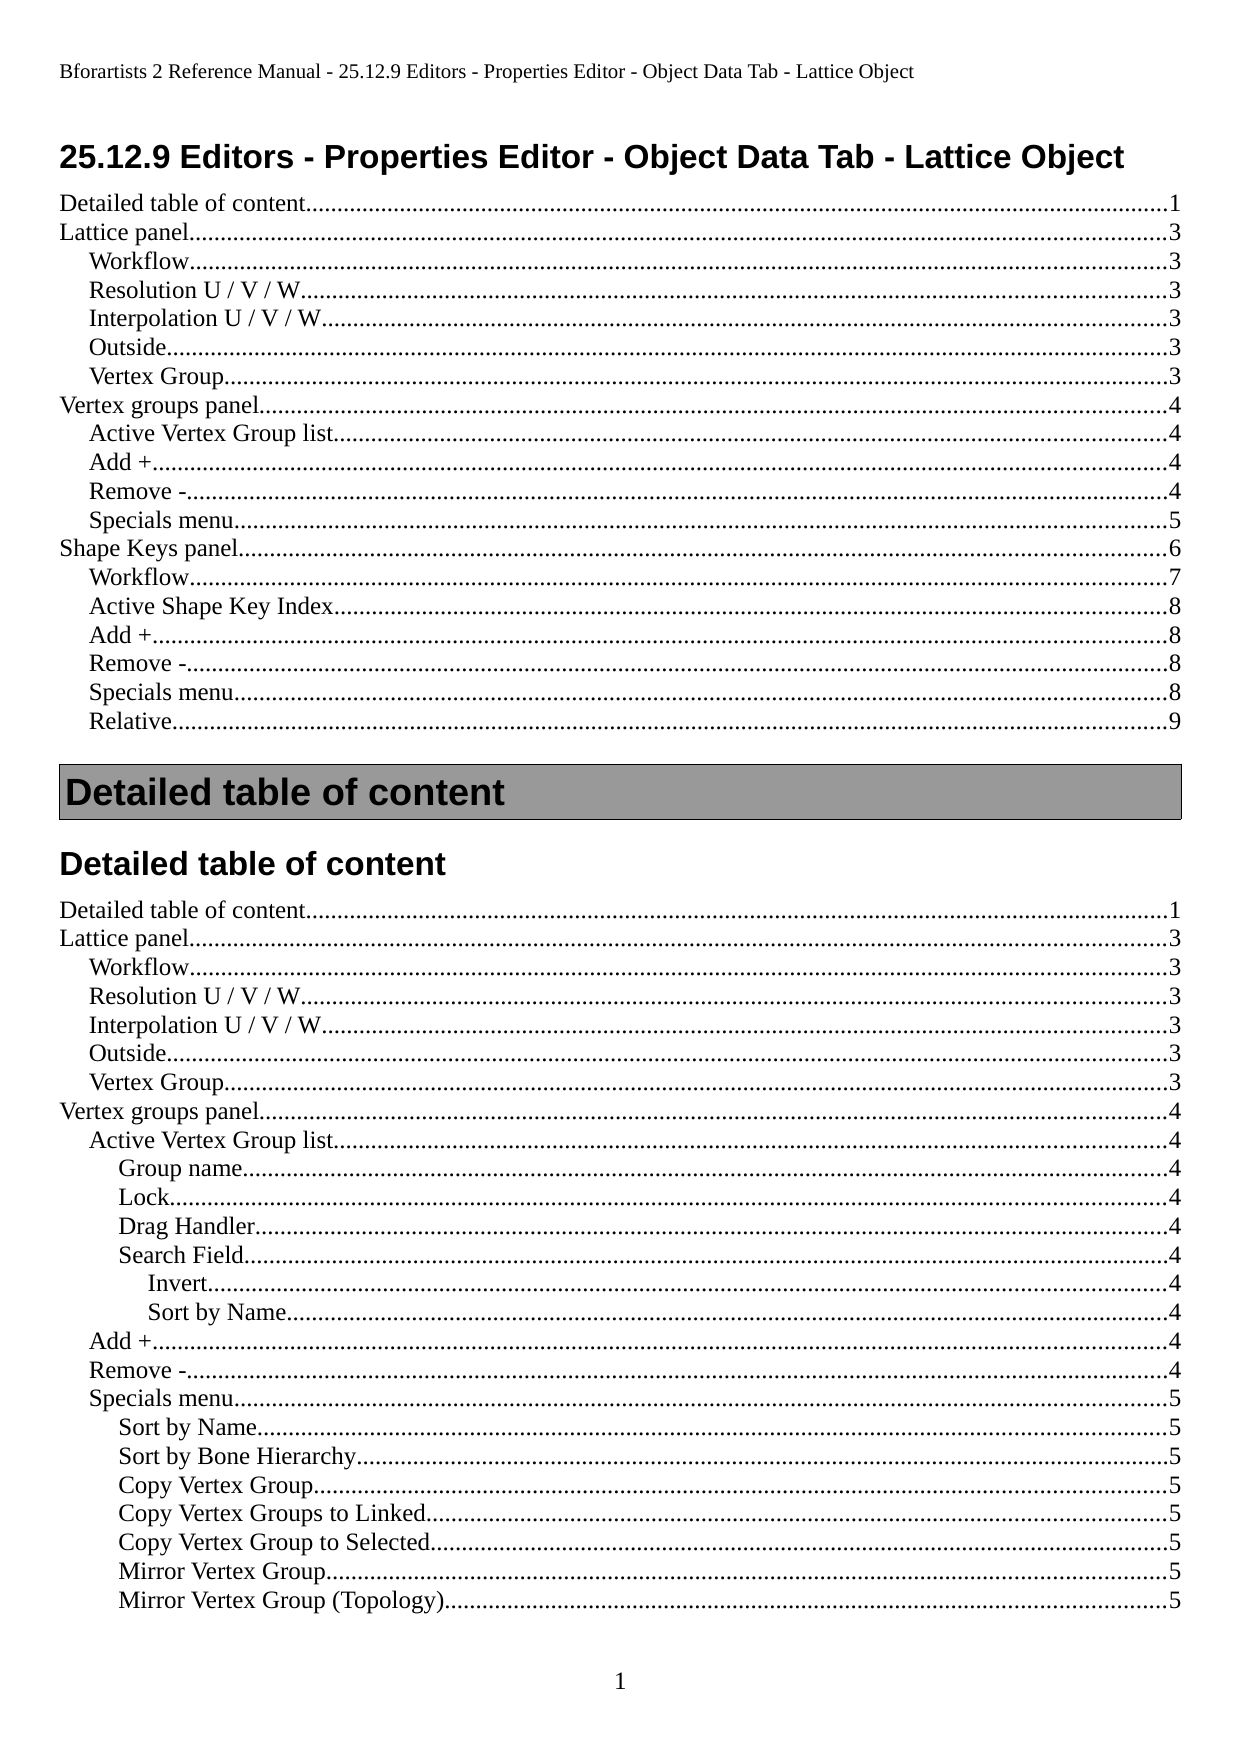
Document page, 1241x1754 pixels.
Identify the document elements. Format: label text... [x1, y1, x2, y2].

subtitle 25.12.9 Editors - Properties Editor - Object Data Tab - Lattice Object [59, 138, 1181, 176]
text Interpolation U / V / W 3 [88, 303, 1181, 332]
text Invert 4 [147, 1268, 1181, 1297]
text Interpolation U / V / W 3 [88, 1010, 1181, 1038]
text Specials menu 5 [88, 1383, 1181, 1412]
text Specials menu 5 [88, 505, 1181, 533]
text Add + 4 [88, 1326, 1181, 1355]
text Lock 4 [118, 1182, 1181, 1211]
text Resolution U / V / W 3 [88, 981, 1181, 1010]
text Lattice panel 3 [59, 923, 1181, 952]
text Vertex groups panel 4 [59, 1096, 1181, 1125]
text Remove - 4 [88, 1355, 1181, 1383]
text Active Vertex Group list 4 [88, 1125, 1181, 1153]
text Sort by Name 5 [118, 1412, 1181, 1441]
text Search Field 4 [118, 1240, 1181, 1268]
text Copy Vertex Groups to Linked 5 [118, 1498, 1181, 1527]
text Outside 3 [88, 332, 1181, 361]
subtitle Detailed table of content [59, 844, 1181, 882]
text Mirror Vertex Group 5 [118, 1556, 1181, 1585]
text Vertex Group 3 [88, 1067, 1181, 1096]
text Shape Keys panel 6 [59, 533, 1181, 562]
text Drag Handler 4 [118, 1211, 1181, 1240]
text Add + 4 [88, 447, 1181, 476]
text Vertex groups panel 4 [59, 390, 1181, 418]
text Active Vertex Group list 4 [88, 418, 1181, 447]
text Copy Vertex Group to Selected 5 [118, 1527, 1181, 1556]
text Remove - 8 [88, 648, 1181, 677]
text Add + 8 [88, 620, 1181, 648]
text Active Shape Key Index 8 [88, 591, 1181, 620]
text Sort by Name 4 [147, 1297, 1181, 1326]
text Detailed table of content 1 [59, 895, 1181, 923]
text Lattice panel 3 [59, 217, 1181, 246]
text Copy Vertex Group 5 [118, 1470, 1181, 1498]
text Workflow 3 [88, 952, 1181, 981]
text Remove - 4 [88, 476, 1181, 505]
text Vertex Group 3 [88, 361, 1181, 390]
text Relative 9 [88, 706, 1181, 735]
text Mirror Vertex Group (Topology) 5 [118, 1585, 1181, 1613]
text Detailed table of content 1 [59, 188, 1181, 217]
text Specials menu 8 [88, 677, 1181, 706]
text Group name 4 [118, 1153, 1181, 1182]
text Workflow 7 [88, 562, 1181, 591]
text Outside 3 [88, 1038, 1181, 1067]
text Resolution U / V / W 3 [88, 275, 1181, 303]
text Sort by Bone Hierarchy 5 [118, 1441, 1181, 1470]
text Workflow 3 [88, 246, 1181, 275]
table_header Detailed table of content [60, 765, 1181, 819]
